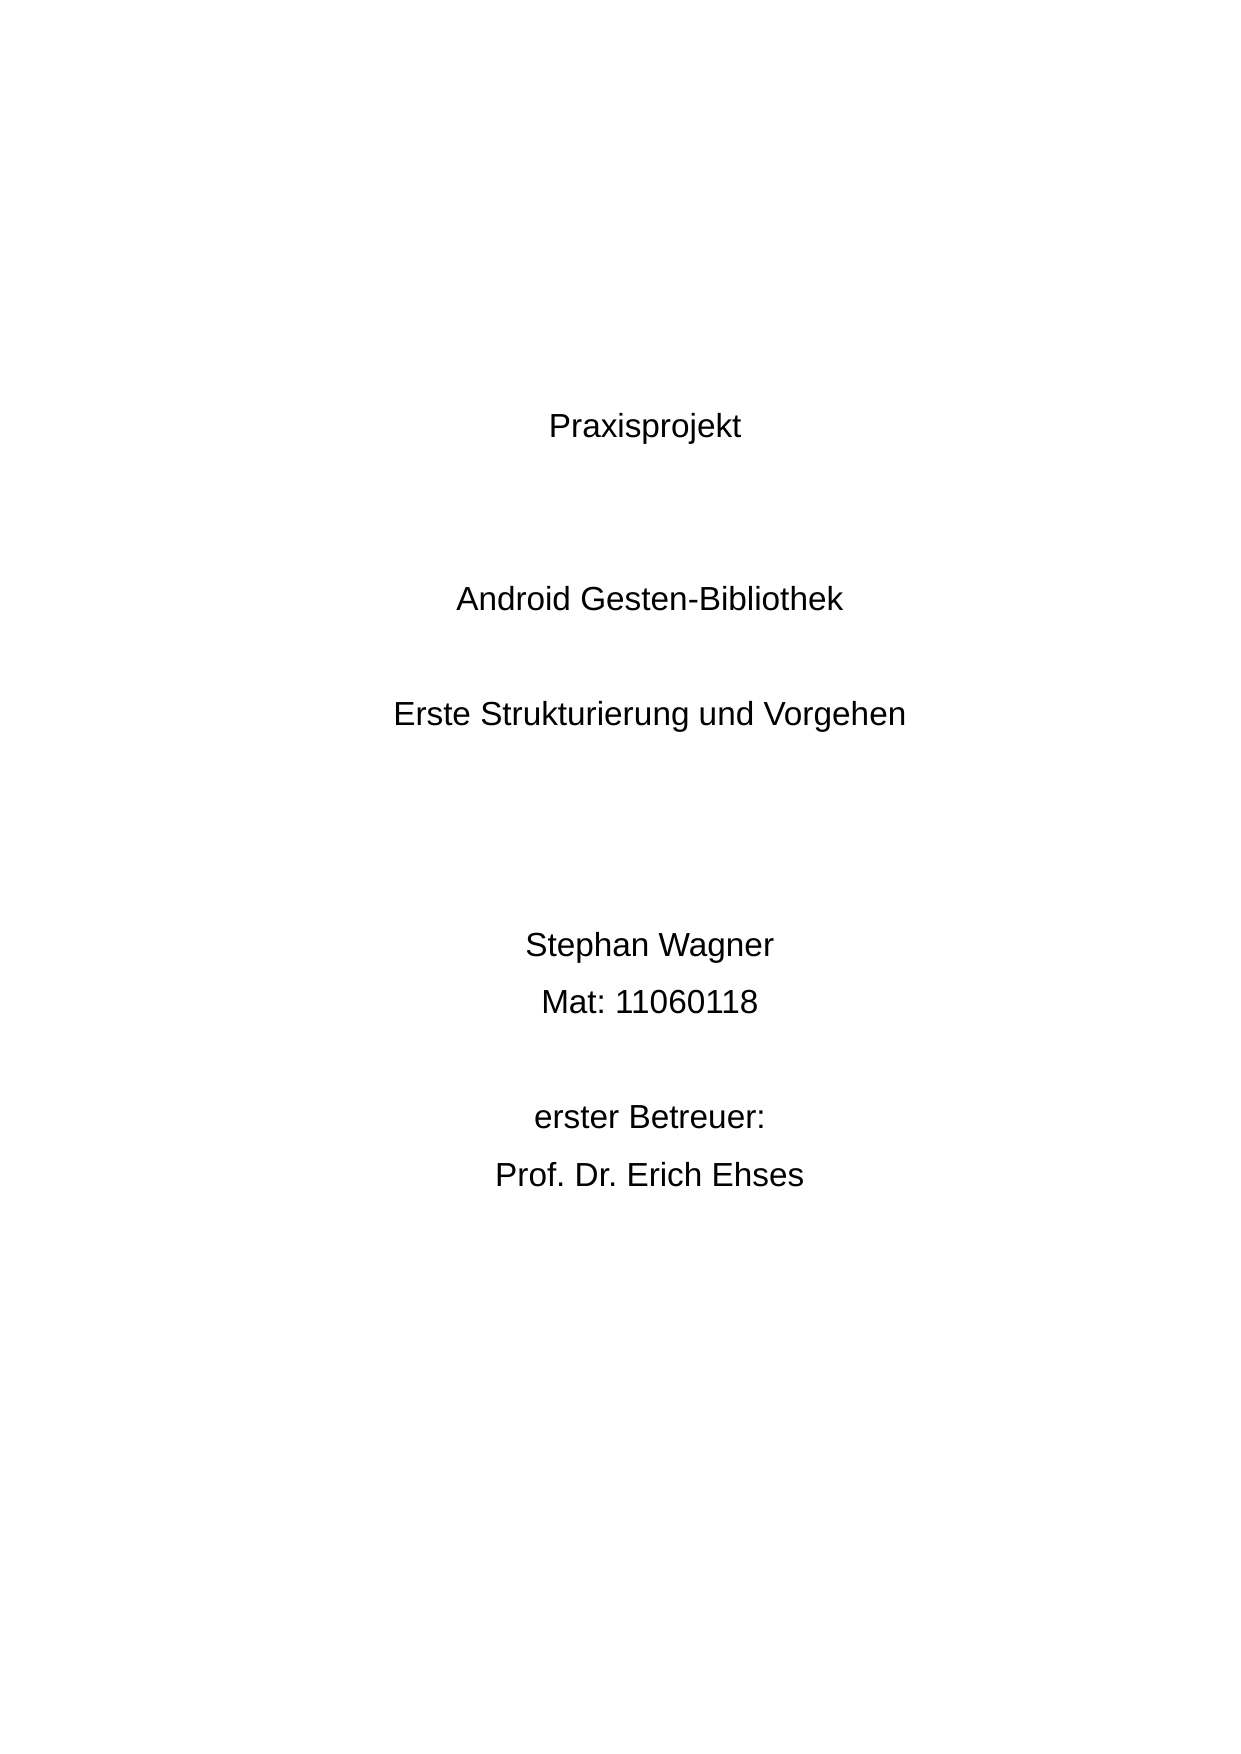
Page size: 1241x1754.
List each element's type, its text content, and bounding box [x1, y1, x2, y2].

text Erste Strukturierung und Vorgehen [236, 694, 1063, 733]
text Mat: 11060118 [236, 982, 1063, 1021]
text Stephan Wagner [236, 925, 1063, 963]
text Praxisprojekt [236, 406, 1063, 445]
text erster Betreuer: [236, 1098, 1063, 1136]
text Android Gesten-Bibliothek [236, 579, 1063, 618]
text Prof. Dr. Erich Ehses [236, 1155, 1063, 1194]
